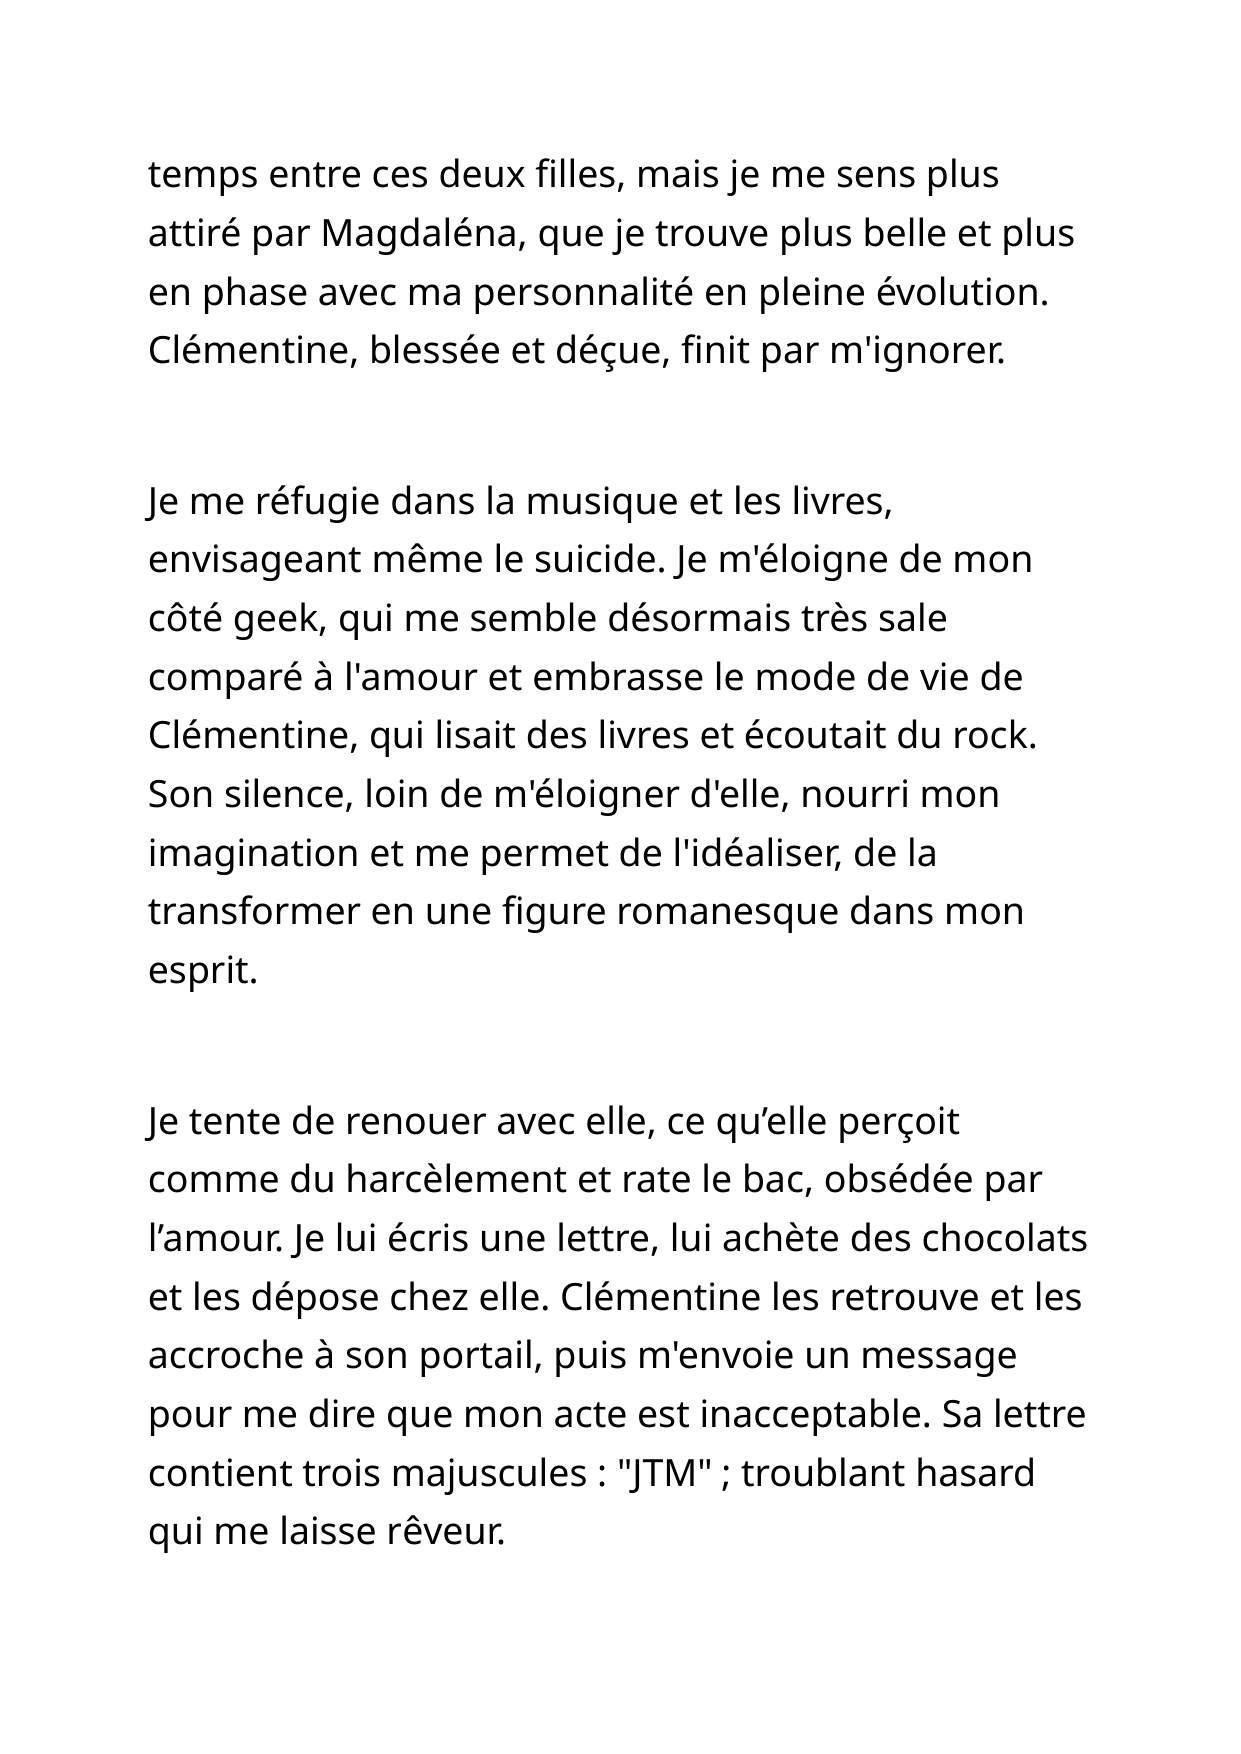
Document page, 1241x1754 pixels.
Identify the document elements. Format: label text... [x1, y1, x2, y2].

text Je me réfugie dans la musique et les livres, envisageant même le suicide. Je m'éloigne de mon côté geek, qui me semble désormais très sale comparé à l'amour et embrasse le mode de vie de Clémentine, qui lisait des livres et écoutait du rock. Son silence, loin de m'éloigner d'elle, nourri mon imagination et me permet de l'idéaliser, de la transformer en une figure romanesque dans mon esprit. [148, 474, 1093, 994]
text Je tente de renouer avec elle, ce qu’elle perçoit comme du harcèlement et rate le bac, obsédée par l’amour. Je lui écris une lettre, lui achète des chocolats et les dépose chez elle. Clémentine les retrouve et les accroche à son portail, puis m'envoie un message pour me dire que mon acte est inacceptable. Sa lettre contient trois majuscules : "JTM" ; troublant hasard qui me laisse rêveur. [148, 1094, 1093, 1556]
text temps entre ces deux filles, mais je me sens plus attiré par Magdaléna, que je trouve plus belle et plus en phase avec ma personnalité en pleine évolution. Clémentine, blessée et déçue, finit par m'ignorer. [148, 148, 1093, 374]
